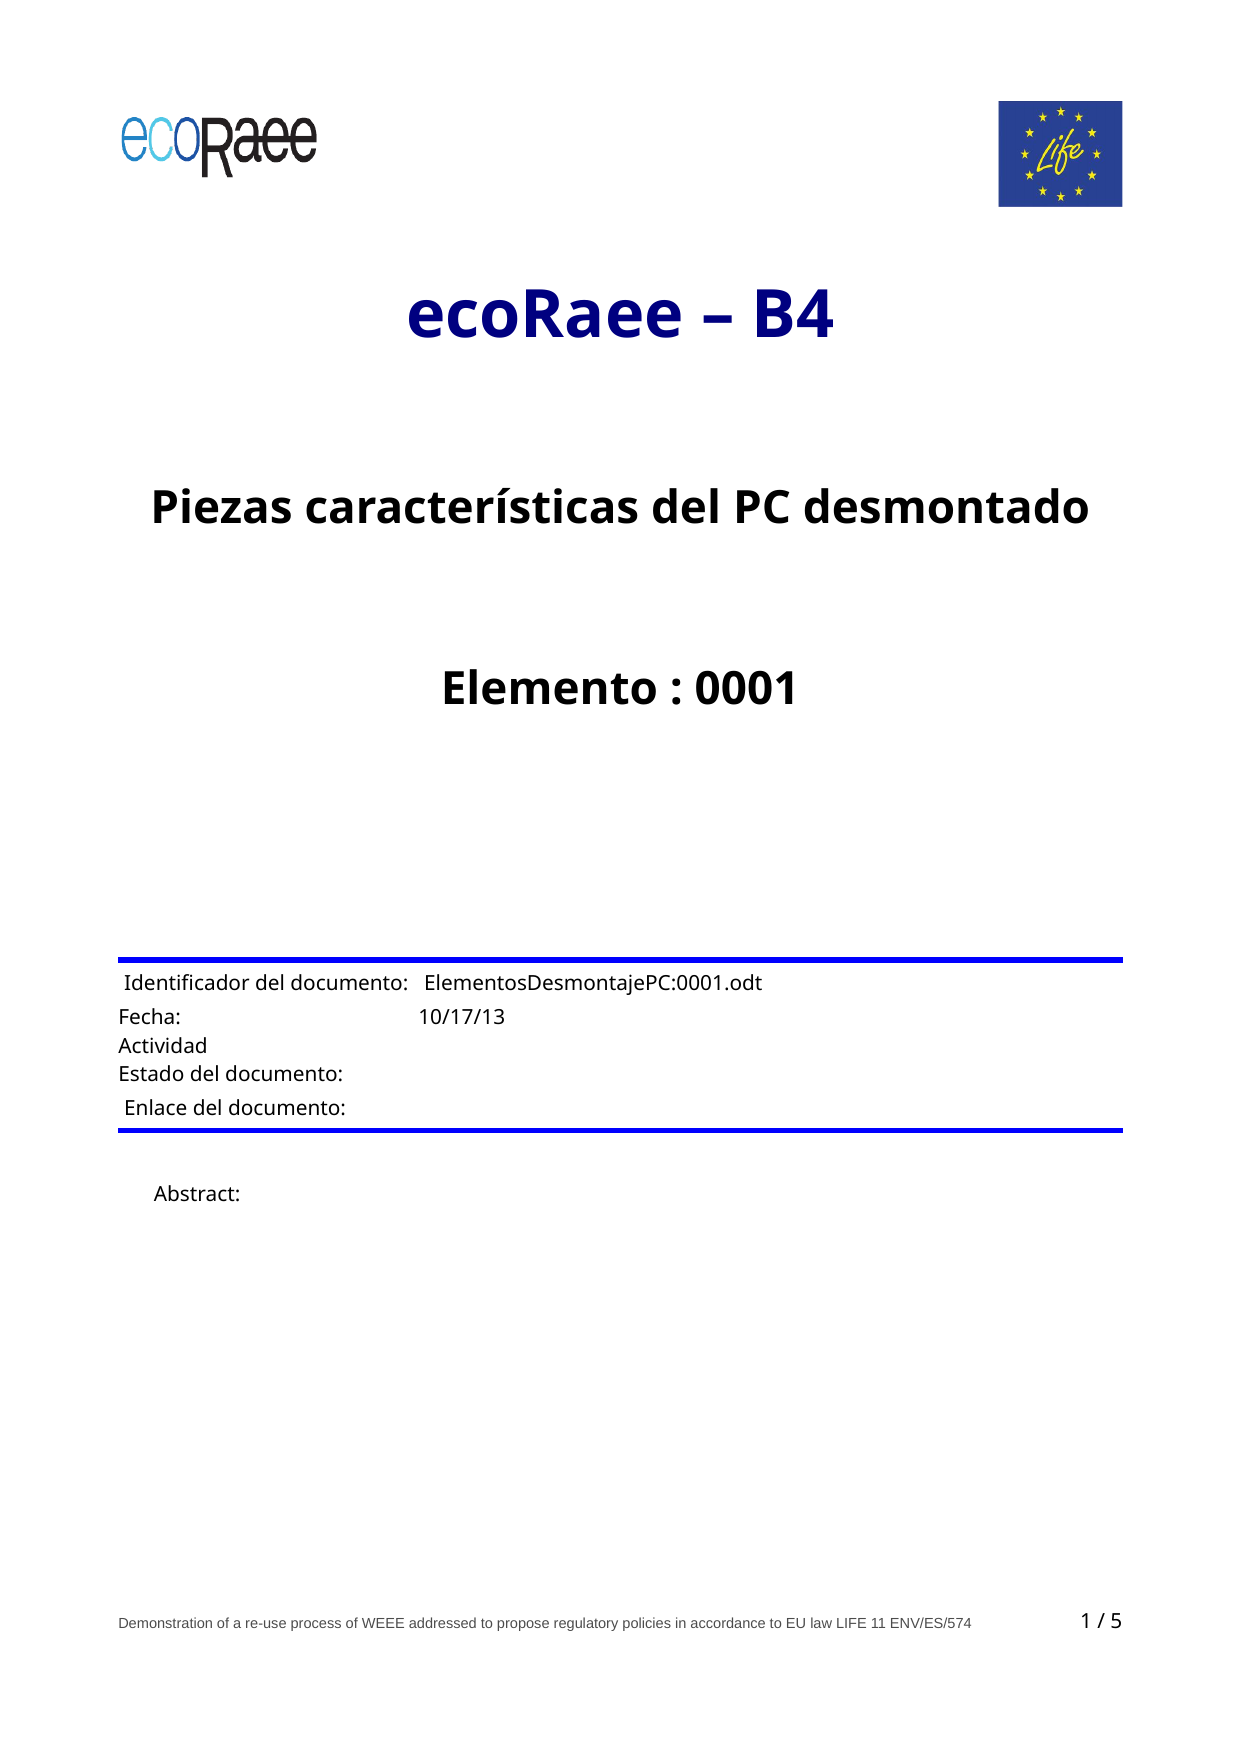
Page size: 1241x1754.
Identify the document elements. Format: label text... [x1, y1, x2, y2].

table_cell Actividad [118, 1031, 418, 1059]
table_cell [418, 1059, 1123, 1088]
text Abstract: [118, 1179, 1122, 1207]
table_cell [418, 1031, 1123, 1059]
text Elemento : 0001 [118, 655, 1122, 718]
picture [998, 101, 1123, 207]
table_cell Enlace del documento: [118, 1088, 418, 1127]
text ecoRaee – B4 [118, 266, 1122, 357]
table_header ElementosDesmontajePC:0001.odt [418, 963, 1123, 1002]
table_header Identificador del documento: [118, 963, 418, 1002]
table_cell [418, 1088, 1123, 1127]
text Piezas características del PC desmontado [118, 475, 1122, 537]
table_cell Fecha: [118, 1002, 418, 1031]
table_cell Estado del documento: [118, 1059, 418, 1088]
picture [120, 115, 318, 179]
table_cell 17/10/13 [418, 1002, 1123, 1031]
